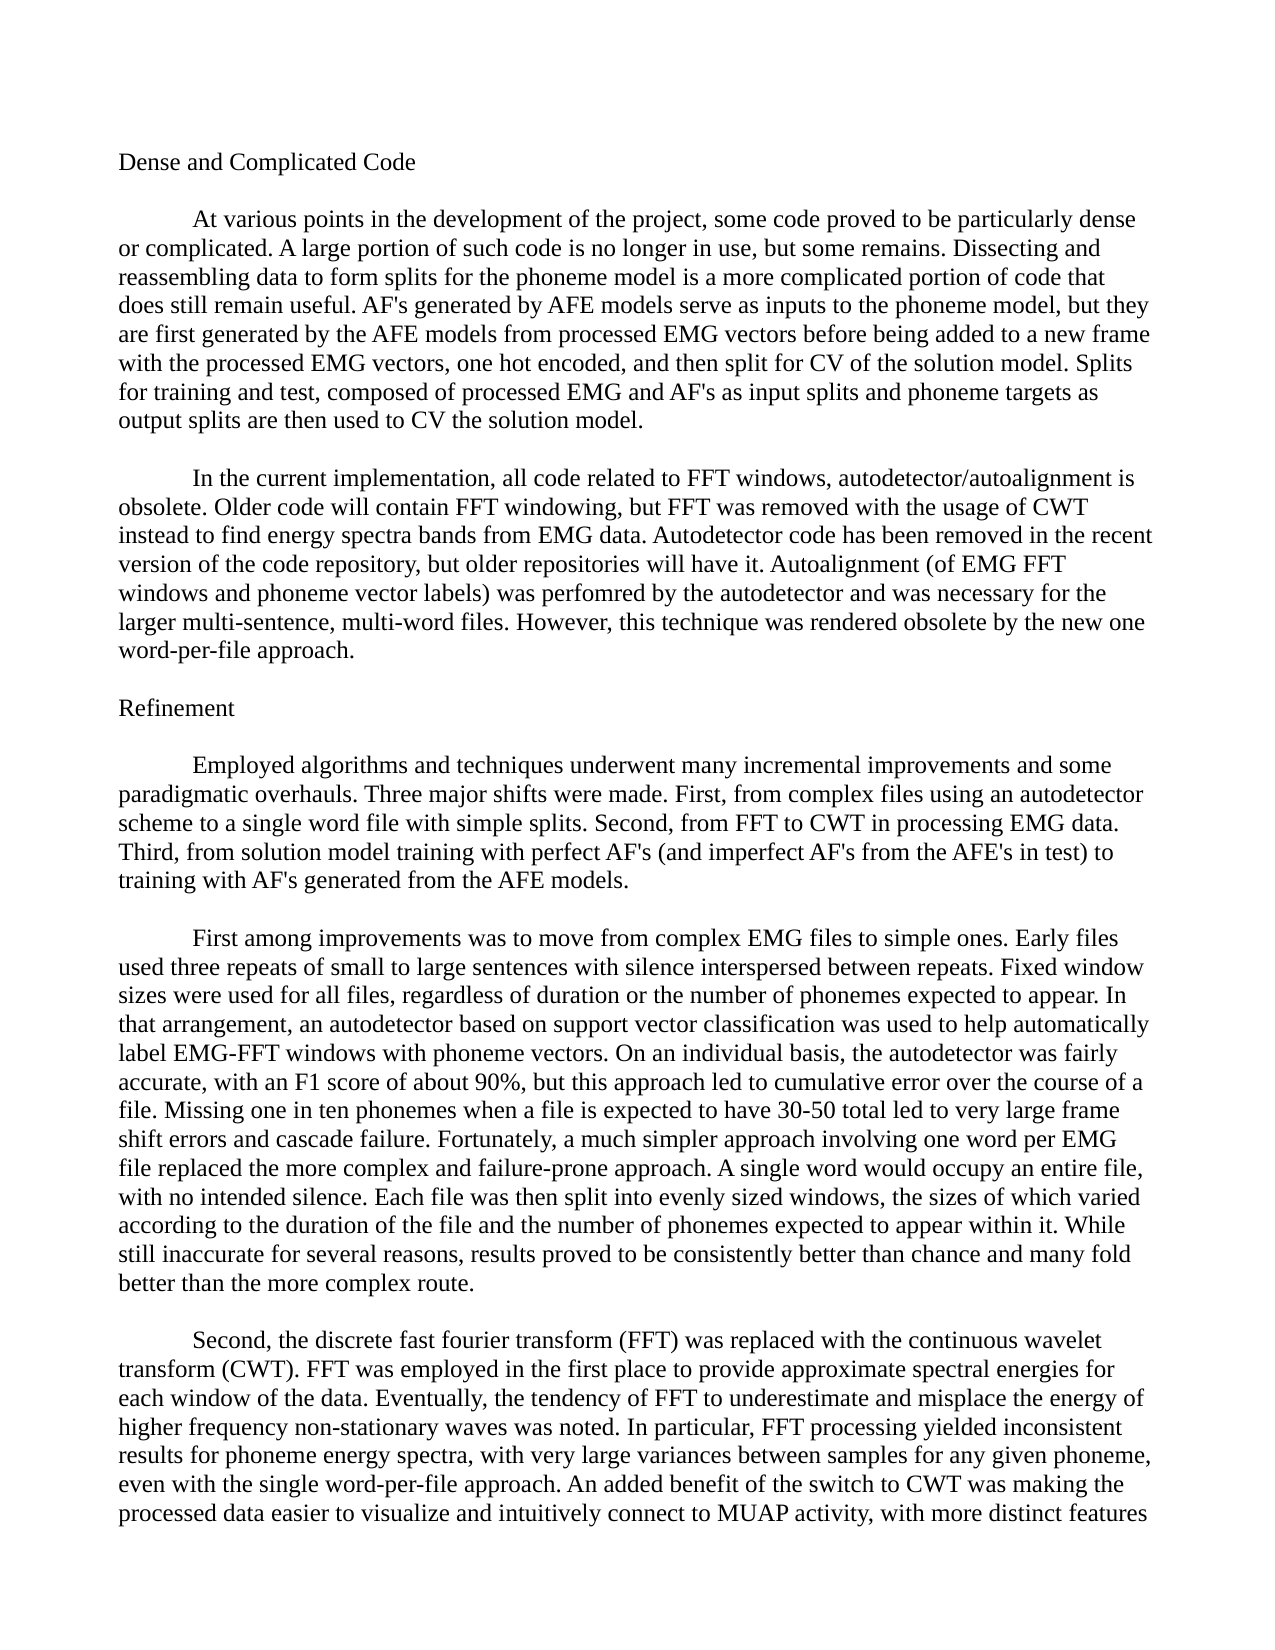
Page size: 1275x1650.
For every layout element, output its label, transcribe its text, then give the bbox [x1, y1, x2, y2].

text First among improvements was to move from complex EMG files to simple ones. Early files used three repeats of small to large sentences with silence interspersed between repeats. Fixed window sizes were used for all files, regardless of duration or the number of phonemes expected to appear. In that arrangement, an autodetector based on support vector classification was used to help automatically label EMG-FFT windows with phoneme vectors. On an individual basis, the autodetector was fairly accurate, with an F1 score of about 90%, but this approach led to cumulative error over the course of a file. Missing one in ten phonemes when a file is expected to have 30-50 total led to very large frame shift errors and cascade failure. Fortunately, a much simpler approach involving one word per EMG file replaced the more complex and failure-prone approach. A single word would occupy an entire file, with no intended silence. Each file was then split into evenly sized windows, the sizes of which varied according to the duration of the file and the number of phonemes expected to appear within it. While still inaccurate for several reasons, results proved to be consistently better than chance and many fold better than the more complex route. [118, 923, 1157, 1297]
text Refinement [118, 693, 1157, 722]
text At various points in the development of the project, some code proved to be particularly dense or complicated. A large portion of such code is no longer in use, but some remains. Dissecting and reassembling data to form splits for the phoneme model is a more complicated portion of code that does still remain useful. AF's generated by AFE models serve as inputs to the phoneme model, but they are first generated by the AFE models from processed EMG vectors before being added to a new frame with the processed EMG vectors, one hot encoded, and then split for CV of the solution model. Splits for training and test, composed of processed EMG and AF's as input splits and phoneme targets as output splits are then used to CV the solution model. [118, 204, 1157, 434]
text Dense and Complicated Code [118, 147, 1157, 176]
text Employed algorithms and techniques underwent many incremental improvements and some paradigmatic overhauls. Three major shifts were made. First, from complex files using an autodetector scheme to a single word file with simple splits. Second, from FFT to CWT in processing EMG data. Third, from solution model training with perfect AF's (and imperfect AF's from the AFE's in test) to training with AF's generated from the AFE models. [118, 751, 1157, 894]
text In the current implementation, all code related to FFT windows, autodetector/autoalignment is obsolete. Older code will contain FFT windowing, but FFT was removed with the usage of CWT instead to find energy spectra bands from EMG data. Autodetector code has been removed in the recent version of the code repository, but older repositories will have it. Autoalignment (of EMG FFT windows and phoneme vector labels) was perfomred by the autodetector and was necessary for the larger multi-sentence, multi-word files. However, this technique was rendered obsolete by the new one word-per-file approach. [118, 463, 1157, 664]
text Second, the discrete fast fourier transform (FFT) was replaced with the continuous wavelet transform (CWT). FFT was employed in the first place to provide approximate spectral energies for each window of the data. Eventually, the tendency of FFT to underestimate and misplace the energy of higher frequency non-stationary waves was noted. In particular, FFT processing yielded inconsistent results for phoneme energy spectra, with very large variances between samples for any given phoneme, even with the single word-per-file approach. An added benefit of the switch to CWT was making the processed data easier to visualize and intuitively connect to MUAP activity, with more distinct features [118, 1326, 1157, 1527]
